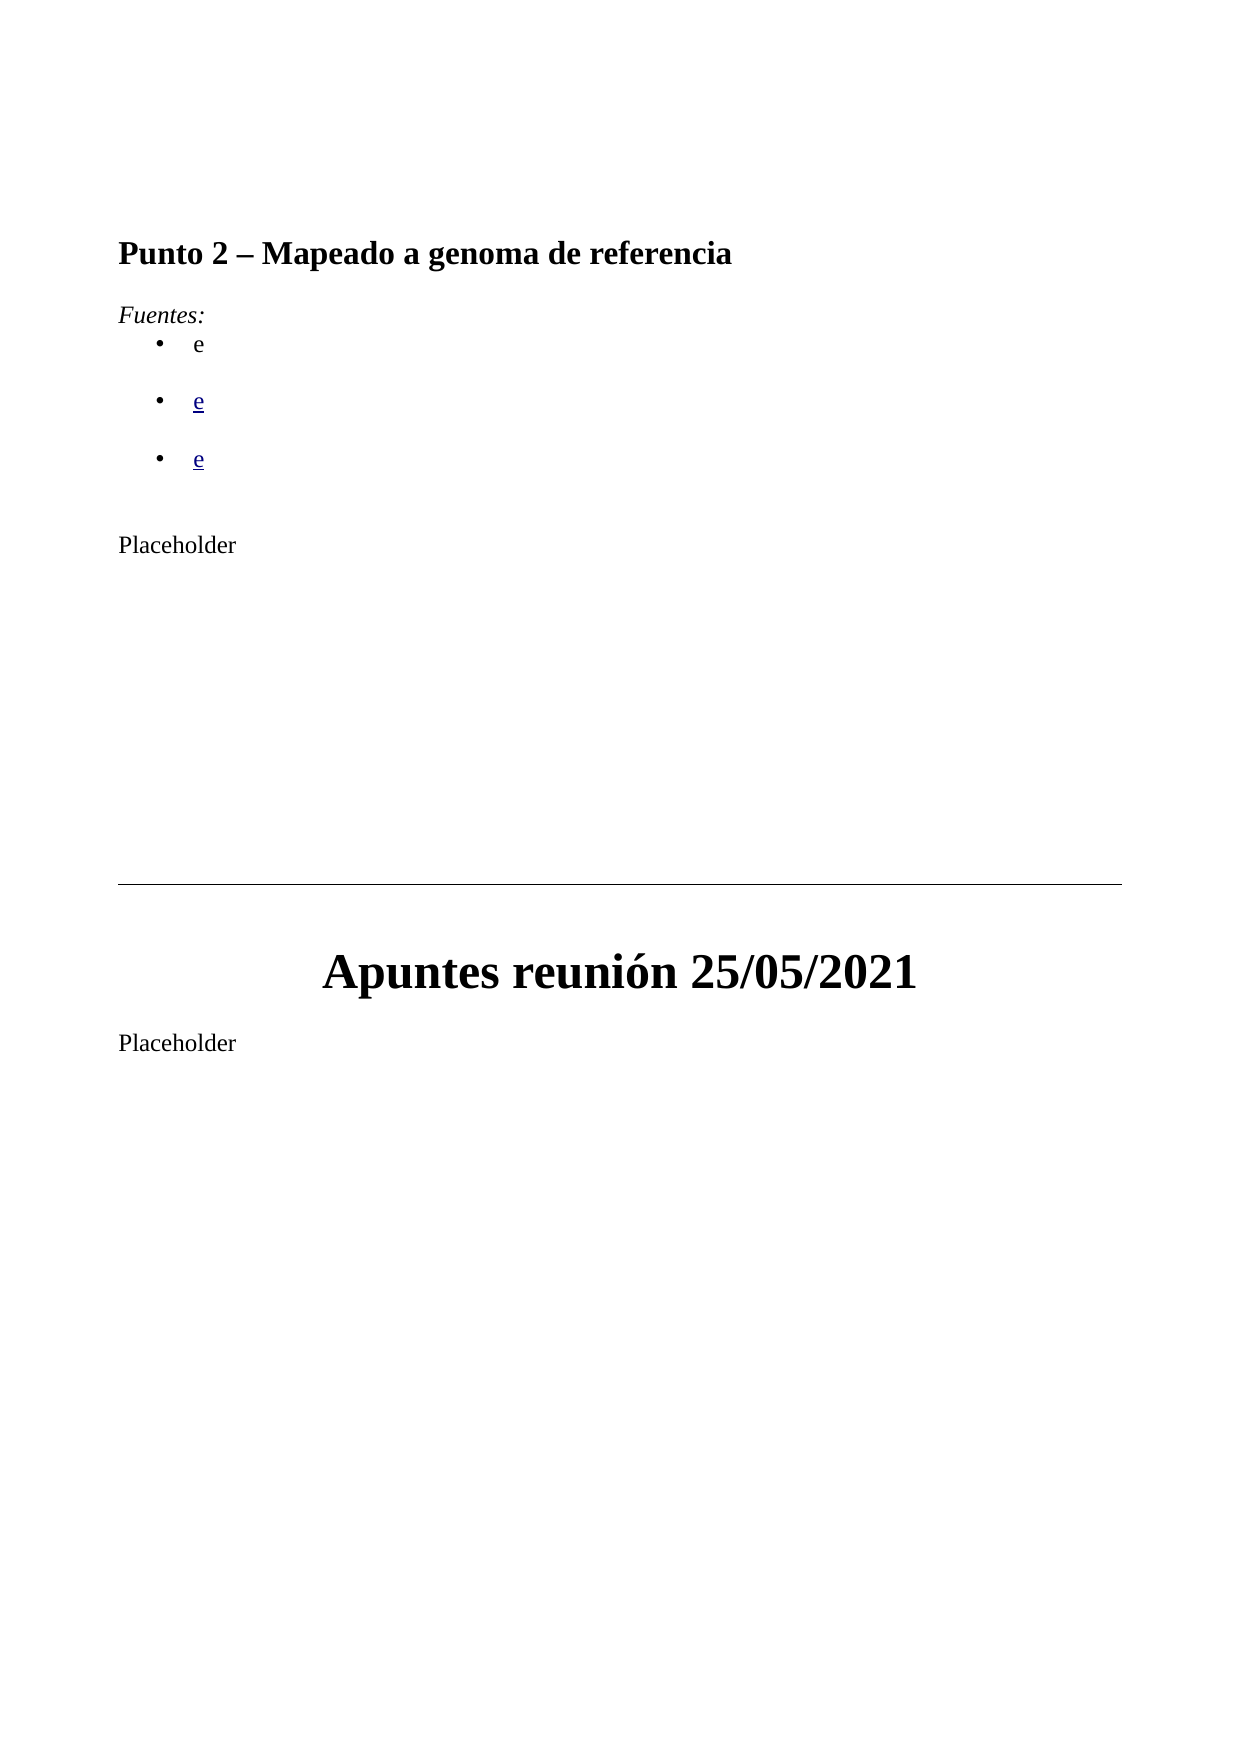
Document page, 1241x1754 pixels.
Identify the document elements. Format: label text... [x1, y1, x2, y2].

text Fuentes: [118, 300, 1122, 329]
list e [156, 386, 1122, 415]
list e [156, 329, 1122, 358]
text Placeholder [118, 530, 1122, 559]
text Placeholder [118, 1028, 1122, 1057]
text Punto 2 – Mapeado a genoma de referencia [118, 233, 1122, 271]
list e [156, 444, 1122, 473]
text Apuntes reunión 25/05/2021 [118, 942, 1122, 999]
